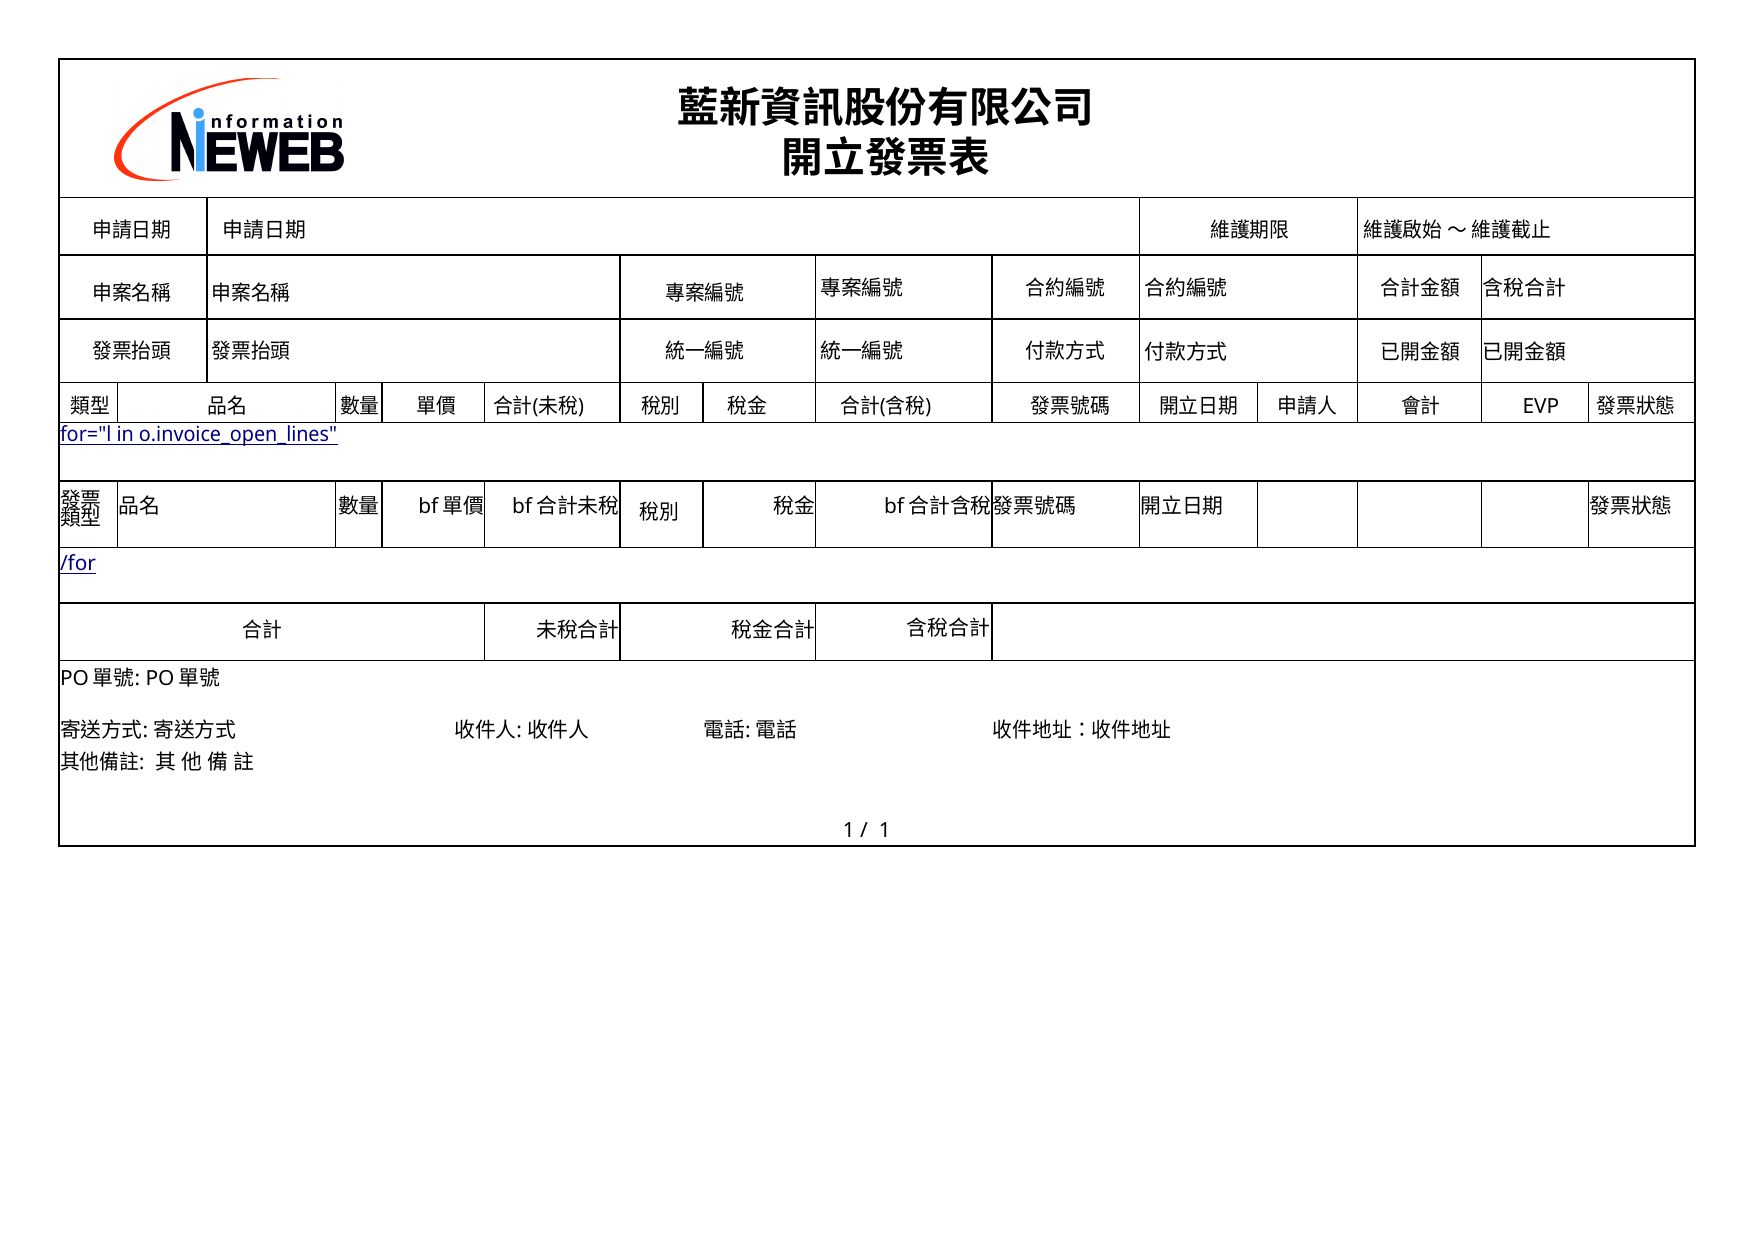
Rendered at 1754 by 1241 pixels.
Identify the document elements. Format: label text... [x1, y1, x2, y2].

table_cell 未稅合計 [485, 604, 619, 660]
table_cell /for [60, 548, 1694, 602]
table_cell for="l in o.invoice_open_lines" [60, 423, 1694, 480]
table_cell 付款方式 [1140, 320, 1357, 382]
table_header 藍新資訊股份有限公司開立發票表 [60, 60, 1694, 197]
table_cell [454, 661, 703, 691]
table_cell bf單價 [383, 482, 484, 547]
table_cell 申案名稱 [60, 256, 206, 318]
table_cell 統一編號 [621, 320, 815, 382]
table_cell [1258, 482, 1357, 547]
table_cell 稅金 [704, 383, 815, 421]
table_cell 合計(含稅) [816, 383, 991, 421]
table_cell EVP [1482, 383, 1588, 421]
table_cell PO單號: PO單號 [60, 661, 453, 691]
table_cell 發票號碼 [993, 383, 1139, 421]
table_cell 稅別 [621, 482, 702, 547]
table_cell 類型 [60, 383, 117, 421]
table_cell 稅金 [704, 482, 815, 547]
table_cell 發票狀態 [1589, 482, 1694, 547]
table_cell 發票類型 [60, 482, 117, 547]
table_cell 含稅合計 [1482, 256, 1694, 318]
table_cell 合約編號 [993, 256, 1139, 318]
table_cell 專案編號 [816, 256, 991, 318]
table_cell 發票狀態 [1589, 383, 1694, 421]
table_cell 品名 [118, 383, 335, 421]
table_cell [1482, 482, 1588, 547]
table_cell [60, 814, 453, 845]
table_cell 專案編號 [621, 256, 815, 318]
table_cell 發票號碼 [993, 482, 1139, 547]
table_cell 含稅合計 [816, 604, 991, 660]
table_cell [703, 661, 992, 691]
table_cell 1 / 1 [703, 814, 992, 845]
table_cell 開立日期 [1140, 482, 1257, 547]
table_cell 收件地址：收件地址 [992, 691, 1482, 744]
table_cell 申請日期 [60, 198, 206, 254]
table_cell bf合計未稅 [485, 482, 619, 547]
table_cell 數量 [336, 383, 381, 421]
table_cell 付款方式 [993, 320, 1139, 382]
table_cell 合約編號 [1140, 256, 1357, 318]
table_cell [454, 814, 703, 845]
table_cell 數量 [336, 482, 381, 547]
table_cell 維護啟始 ～ 維護截止 [1358, 198, 1694, 254]
table_cell 已開金額 [1482, 320, 1694, 382]
table_cell 申請人 [1258, 383, 1357, 421]
table_cell [1358, 482, 1481, 547]
table_cell 申案名稱 [208, 256, 619, 318]
table_cell 寄送方式: 寄送方式 [60, 691, 453, 744]
table_cell 開立日期 [1140, 383, 1257, 421]
table_cell [454, 744, 703, 814]
picture [114, 78, 344, 181]
table_cell [993, 604, 1694, 660]
table_cell 稅別 [621, 383, 702, 421]
table_cell 發票抬頭 [60, 320, 206, 382]
table_cell 合計 [60, 604, 484, 660]
table_cell 發票抬頭 [208, 320, 619, 382]
table_cell 單價 [383, 383, 484, 421]
table_cell 已開金額 [1358, 320, 1481, 382]
table_cell 申請日期 [208, 198, 1139, 254]
table_cell 稅金合計 [621, 604, 815, 660]
table_cell 統一編號 [816, 320, 991, 382]
table_cell 會計 [1358, 383, 1481, 421]
table_cell 合計金額 [1358, 256, 1481, 318]
table_cell 電話: 電話 [703, 691, 992, 744]
table_cell 品名 [118, 482, 335, 547]
table_cell [992, 814, 1482, 845]
table_cell 維護期限 [1140, 198, 1357, 254]
table_cell 其他備註: 其他備註 [60, 744, 453, 814]
table_cell [992, 661, 1482, 691]
table_cell [1482, 661, 1588, 845]
table_cell 合計(未稅) [485, 383, 619, 421]
table_cell [992, 744, 1482, 814]
table_cell [1589, 661, 1694, 845]
table_cell bf合計含稅 [816, 482, 991, 547]
table_cell [703, 744, 992, 814]
table_cell 收件人: 收件人 [454, 691, 703, 744]
